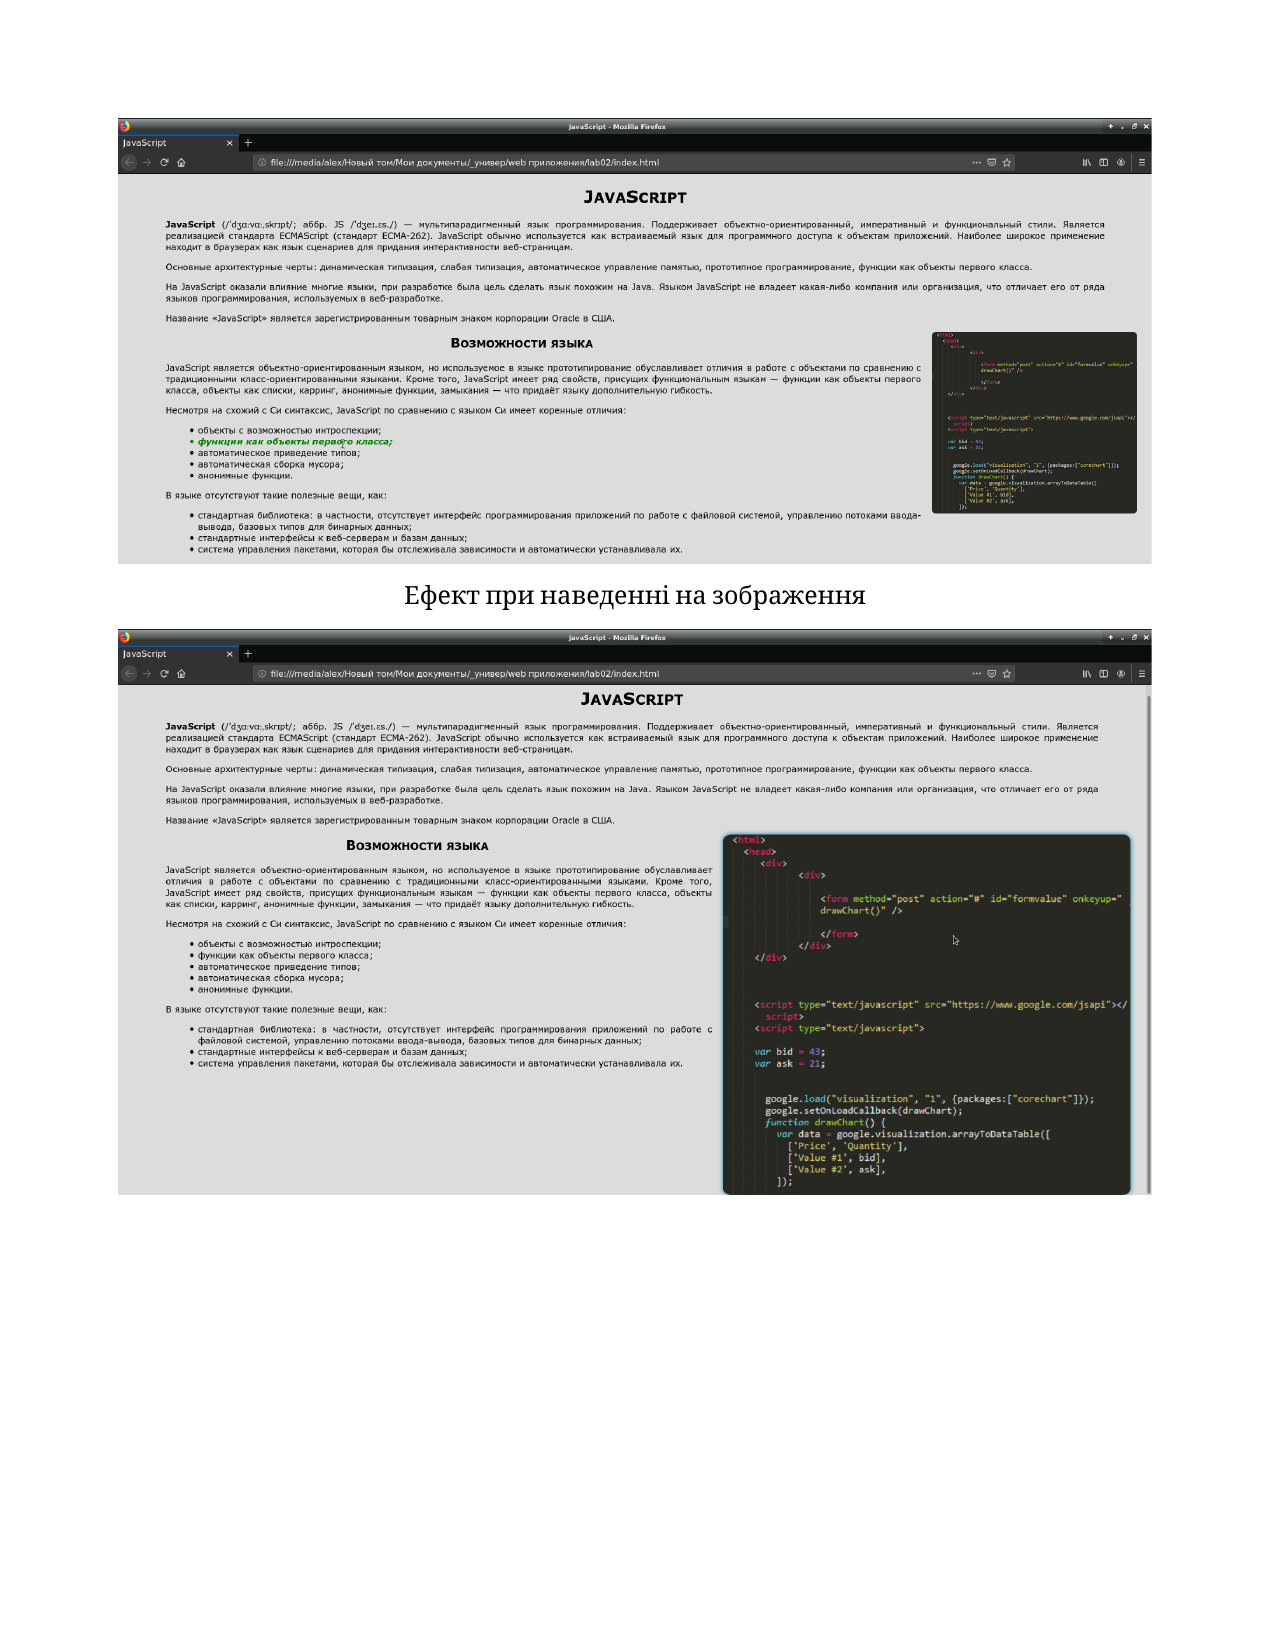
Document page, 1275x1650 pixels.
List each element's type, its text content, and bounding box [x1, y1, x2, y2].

picture [118, 118, 1152, 564]
picture [118, 629, 1152, 1195]
text Ефект при наведенні на зображення [118, 582, 1152, 611]
